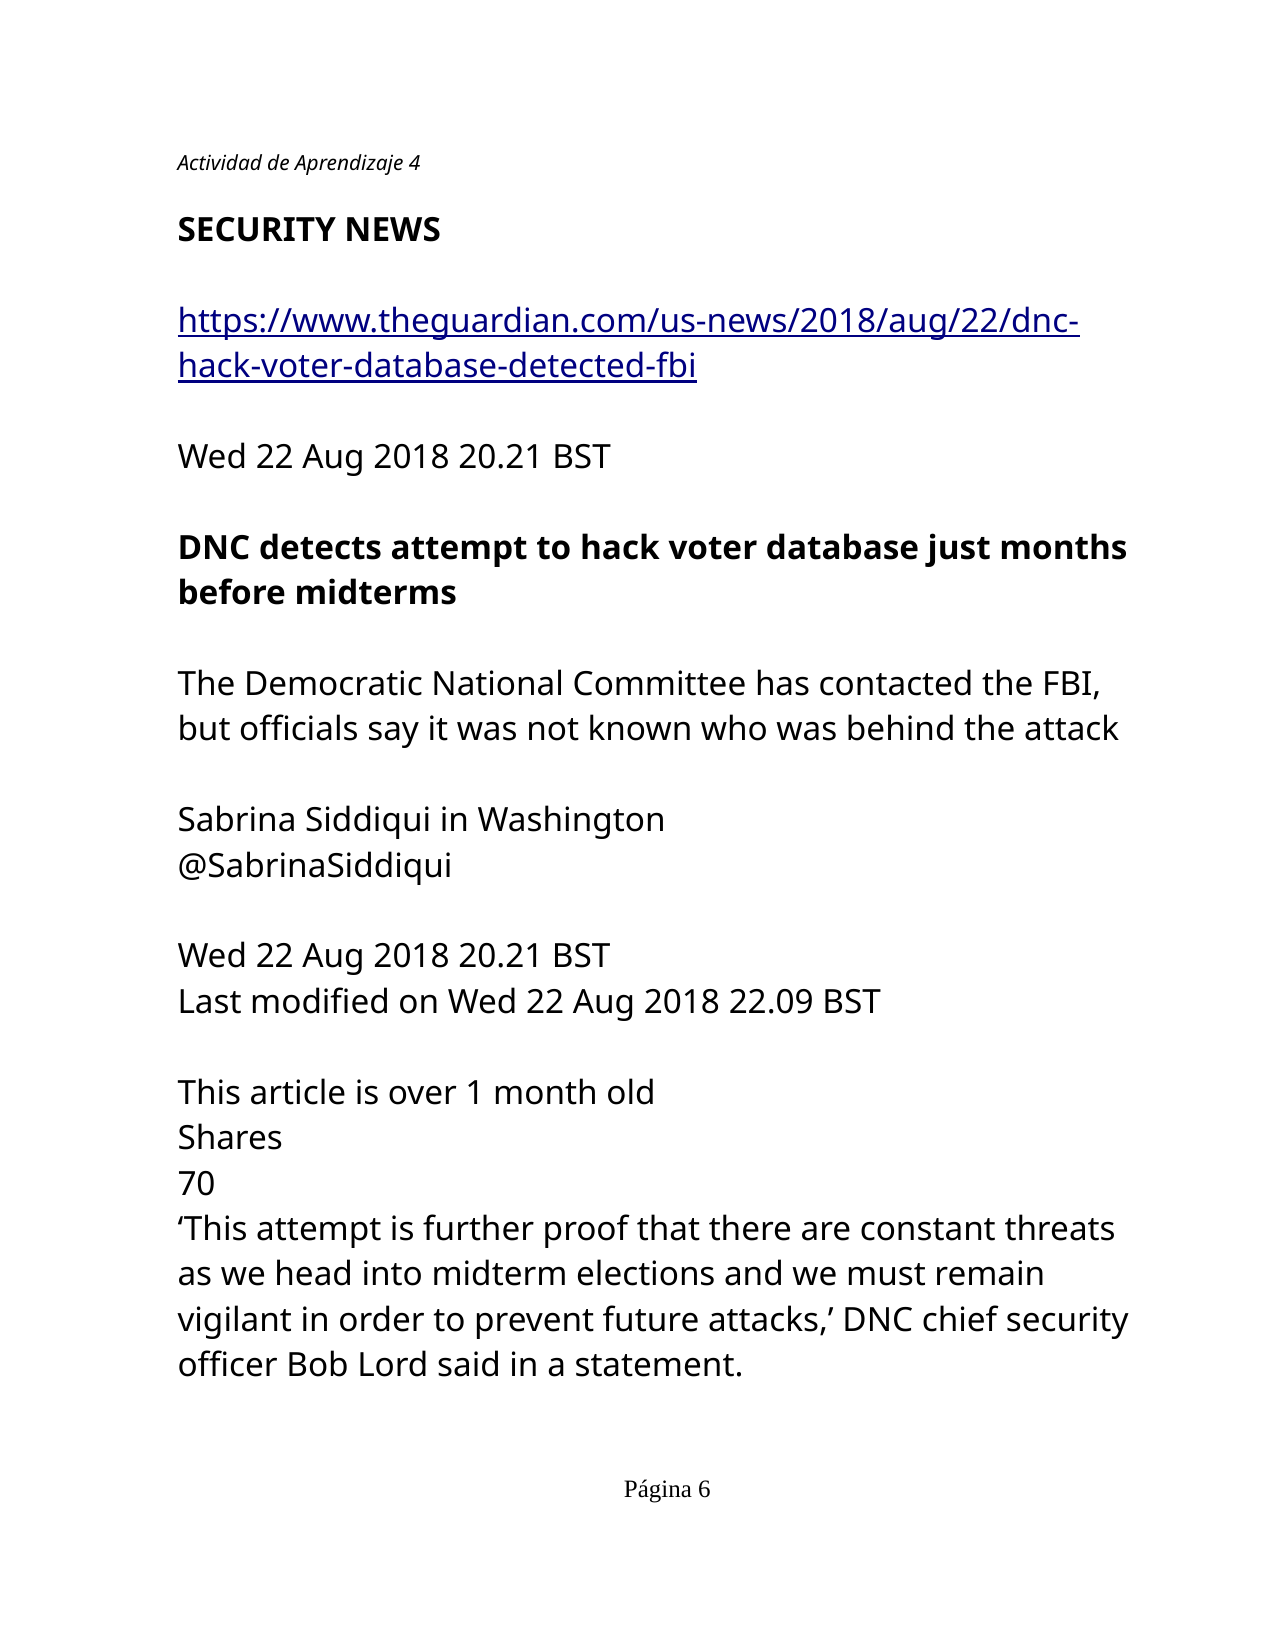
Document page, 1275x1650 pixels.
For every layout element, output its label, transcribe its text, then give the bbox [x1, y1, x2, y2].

text https://www.theguardian.com/us-news/2018/aug/22/dnc-hack-voter-database-detected-fbi [177, 251, 1157, 387]
text Shares [177, 1114, 1157, 1159]
text The Democratic National Committee has contacted the FBI, but officials say it was not known who was behind the attack [177, 660, 1157, 751]
text Wed 22 Aug 2018 20.21 BST [177, 433, 1157, 523]
text This article is over 1 month old [177, 1068, 1157, 1114]
text SECURITY NEWS [177, 206, 1157, 251]
text Sabrina Siddiqui in Washington [177, 796, 1157, 841]
text Wed 22 Aug 2018 20.21 BST [177, 932, 1157, 978]
text ‘This attempt is further proof that there are constant threats as we head into midterm elections and we must remain vigilant in order to prevent future attacks,’ DNC chief security officer Bob Lord said in a statement. [177, 1205, 1157, 1386]
text DNC detects attempt to hack voter database just months before midterms [177, 523, 1157, 614]
text 70 [177, 1159, 1157, 1205]
text @SabrinaSiddiqui [177, 841, 1157, 887]
text Last modified on Wed 22 Aug 2018 22.09 BST [177, 978, 1157, 1023]
